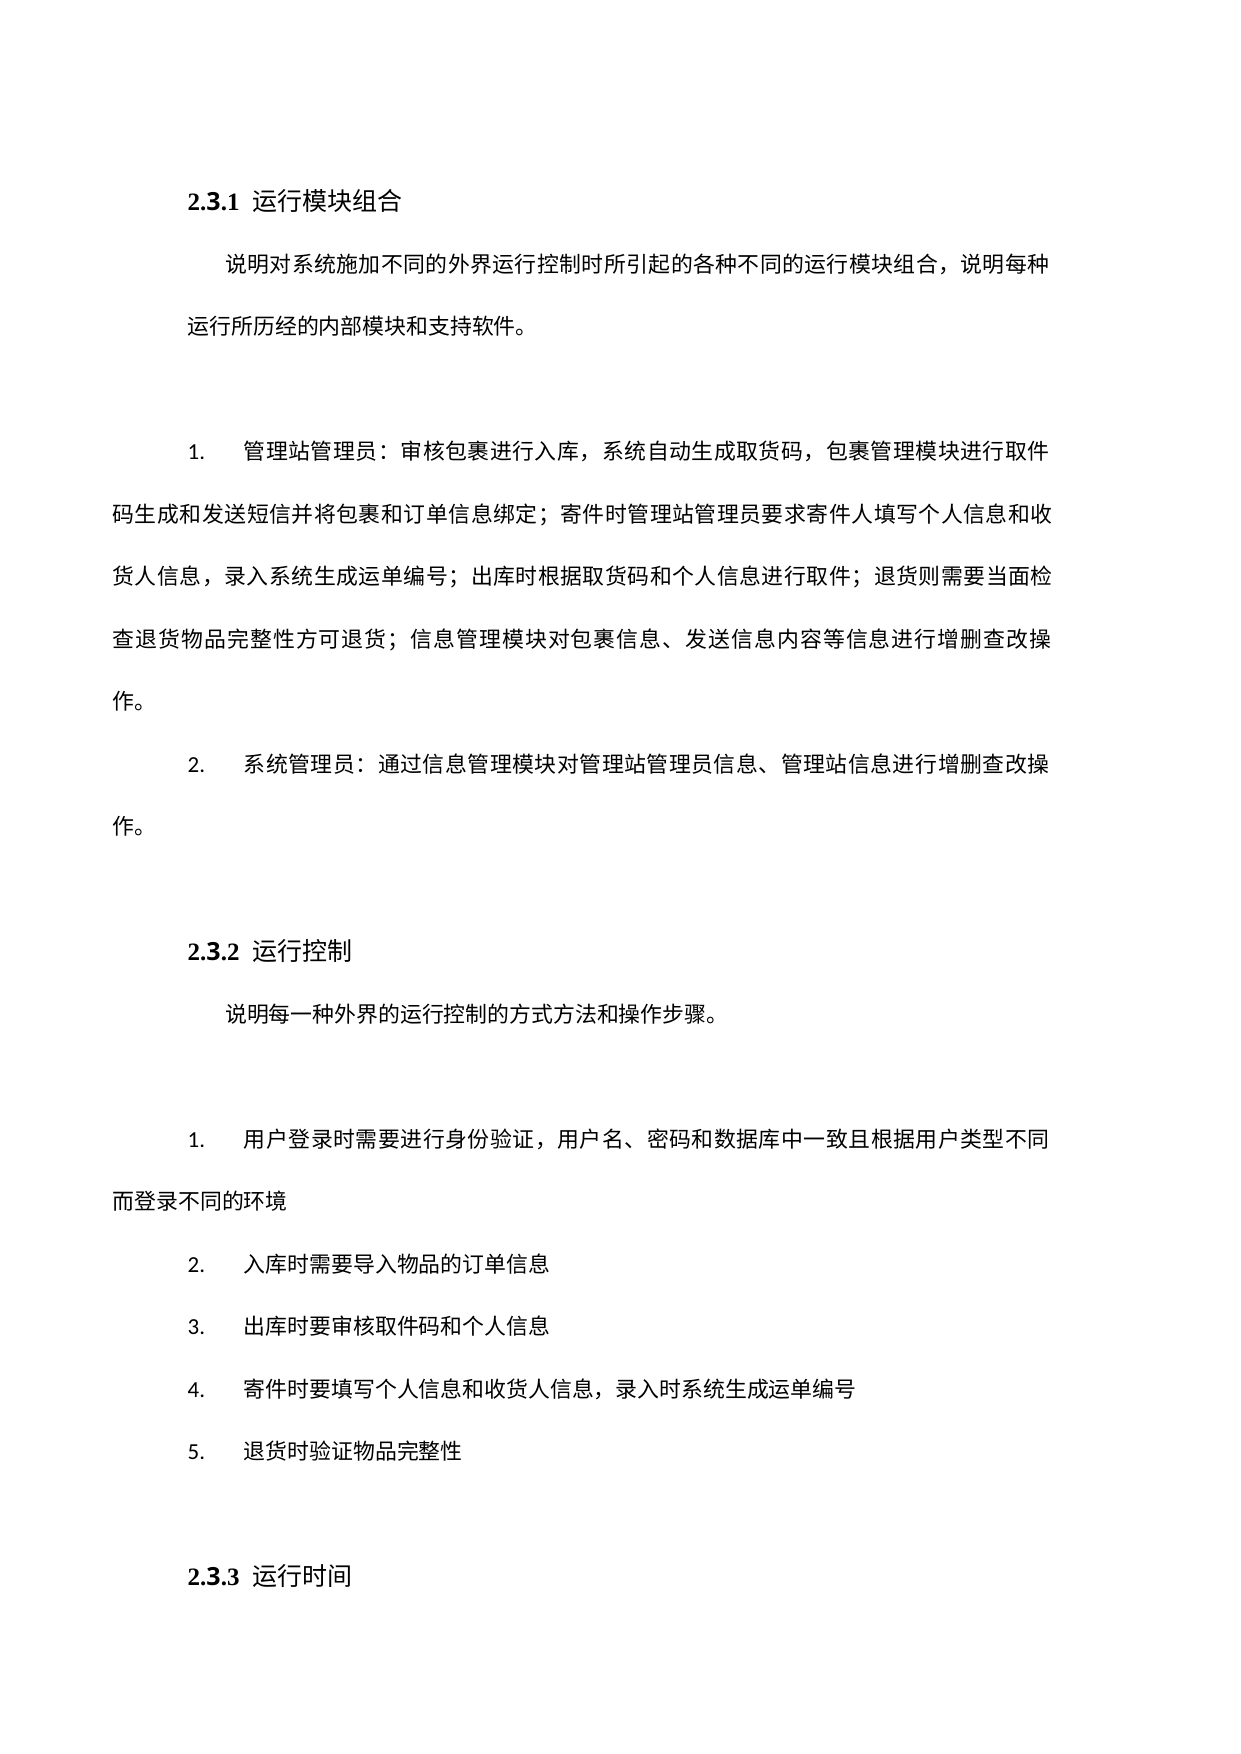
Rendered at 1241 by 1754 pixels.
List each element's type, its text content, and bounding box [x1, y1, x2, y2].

text 说明每一种外界的运行控制的方式方法和操作步骤。 [187, 971, 1053, 1033]
list 出库时要审核取件码和个人信息 [112, 1283, 1053, 1346]
list 用户登录时需要进行身份验证，用户名、密码和数据库中一致且根据用户类型不同而登录不同的环境 [112, 1096, 1053, 1221]
text 2.3.3 运行时间 [187, 1533, 1053, 1596]
list 退货时验证物品完整性 [112, 1408, 1053, 1471]
list 寄件时要填写个人信息和收货人信息，录入时系统生成运单编号 [112, 1346, 1053, 1408]
text 说明对系统施加不同的外界运行控制时所引起的各种不同的运行模块组合，说明每种运行所历经的内部模块和支持软件。 [187, 221, 1053, 346]
list 入库时需要导入物品的订单信息 [112, 1221, 1053, 1283]
list 系统管理员：通过信息管理模块对管理站管理员信息、管理站信息进行增删查改操作。 [112, 721, 1053, 846]
list 管理站管理员：审核包裹进行入库，系统自动生成取货码，包裹管理模块进行取件码生成和发送短信并将包裹和订单信息绑定；寄件时管理站管理员要求寄件人填写个人信息和收货人信息，录入系统生成运单编号；出库时根据取货码和个人信息进行取件；退货则需要当面检查退货物品完整性方可退货；信息管理模块对包裹信息、发送信息内容等信息进行增删查改操作。 [112, 408, 1053, 721]
text 2.3.1 运行模块组合 [187, 158, 1053, 221]
text 2.3.2 运行控制 [187, 908, 1053, 971]
